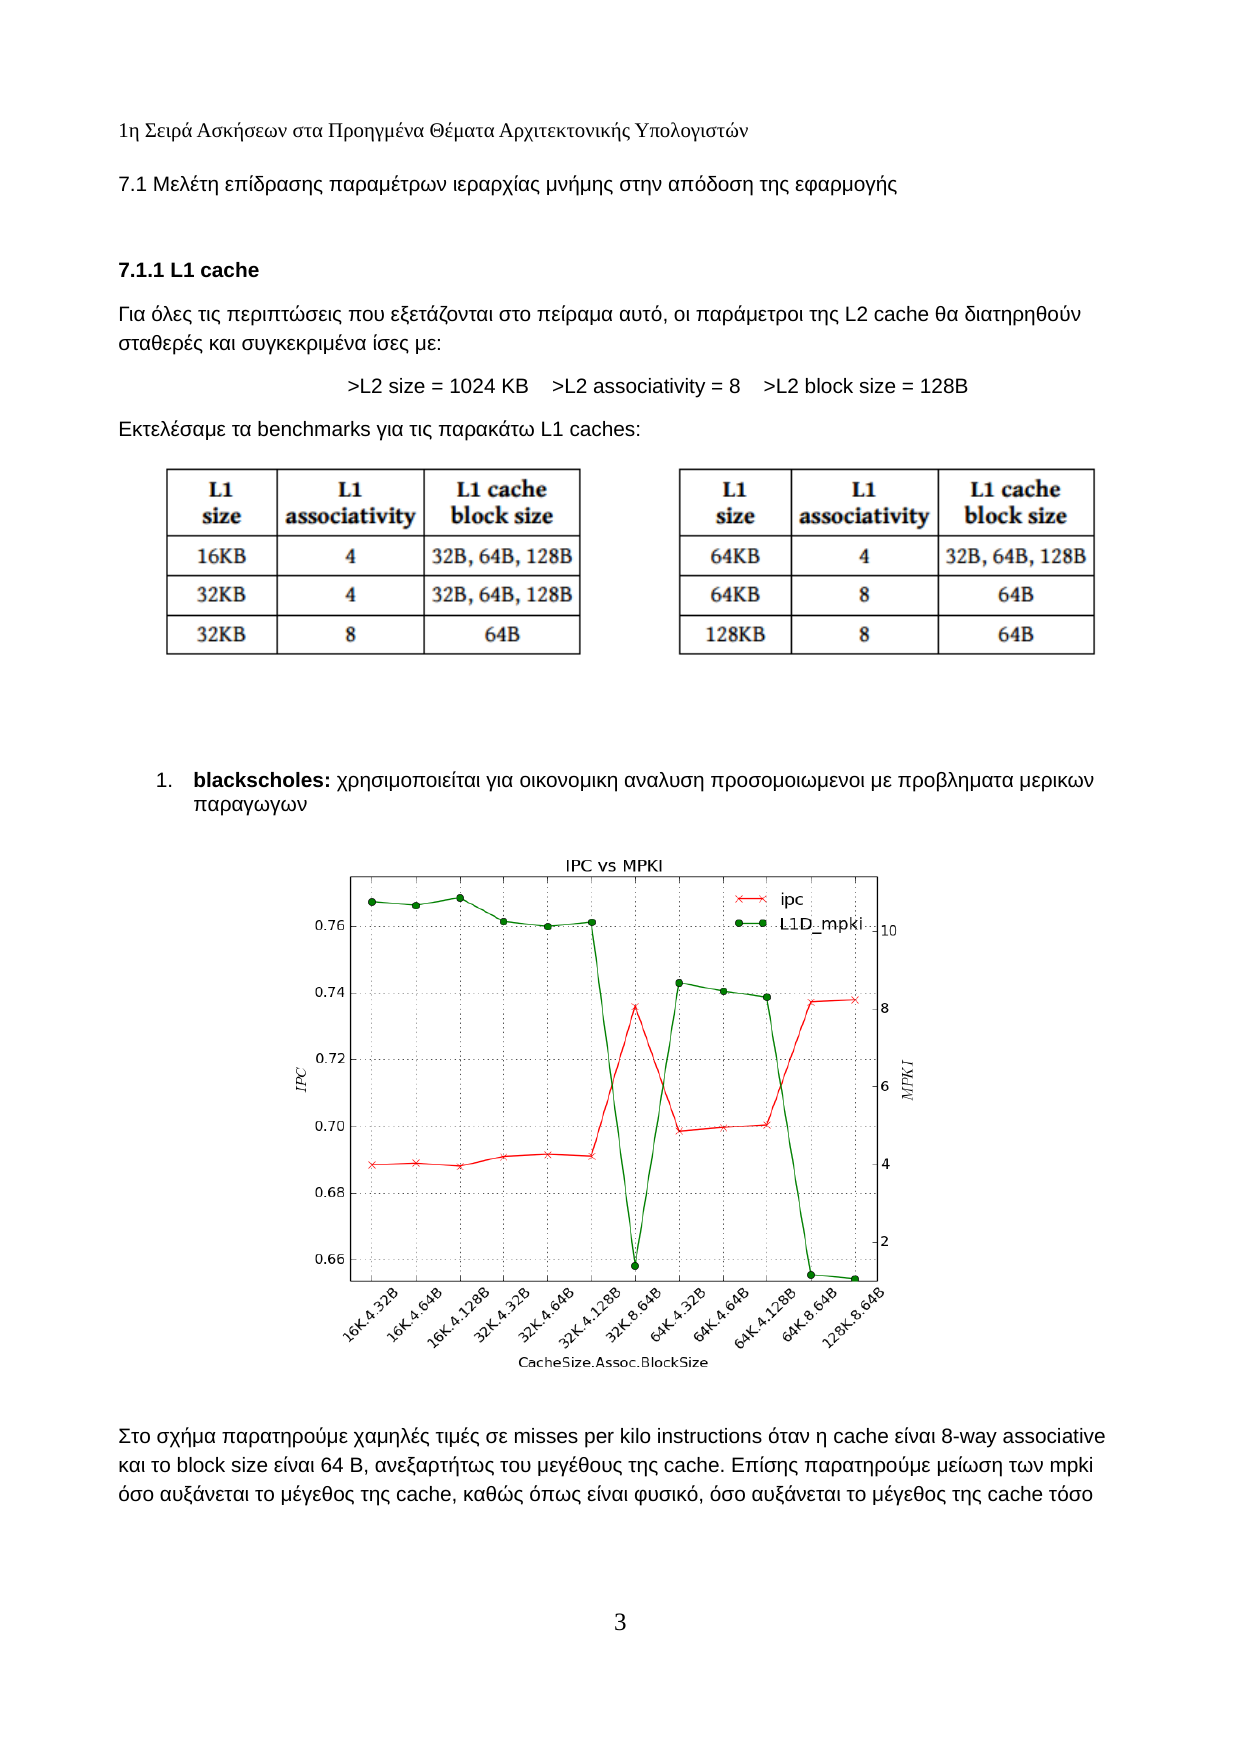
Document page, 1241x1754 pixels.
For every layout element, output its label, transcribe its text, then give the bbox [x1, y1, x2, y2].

list >L2 size = 1024 KB >L2 associativity = 8 >L2 block size = 128B [162, 374, 1122, 398]
text 7.1.1 L1 cache [118, 258, 1122, 282]
text Για όλες τις περιπτώσεις που εξετάζονται στο πείραμα αυτό, οι παράμετροι της L2 cache θα διατηρηθούν σταθερές και συγκεκριμένα ίσες με: [118, 302, 1122, 354]
picture [287, 850, 924, 1377]
picture [118, 460, 1123, 677]
list blackscholes: χρησιμοποιείται για οικονομικη αναλυση προσομοιωμενοι με προβληματα μερικων παραγωγων [156, 768, 1122, 816]
text Στο σχήμα παρατηρούμε χαμηλές τιμές σε misses per kilo instructions όταν η cache είναι 8-way associative και το block size είναι 64 Β, ανεξαρτήτως του μεγέθους της cache. Επίσης παρατηρούμε μείωση των mpki όσο αυξάνεται το μέγεθος της cache, καθώς όπως είναι φυσικό, όσο αυξάνεται το μέγεθος της cache τόσο [118, 1424, 1122, 1506]
text 7.1 Μελέτη επίδρασης παραμέτρων ιεραρχίας μνήμης στην απόδοση της εφαρμογής [118, 172, 1122, 196]
text Εκτελέσαμε τα benchmarks για τις παρακάτω L1 caches: [118, 417, 1122, 441]
